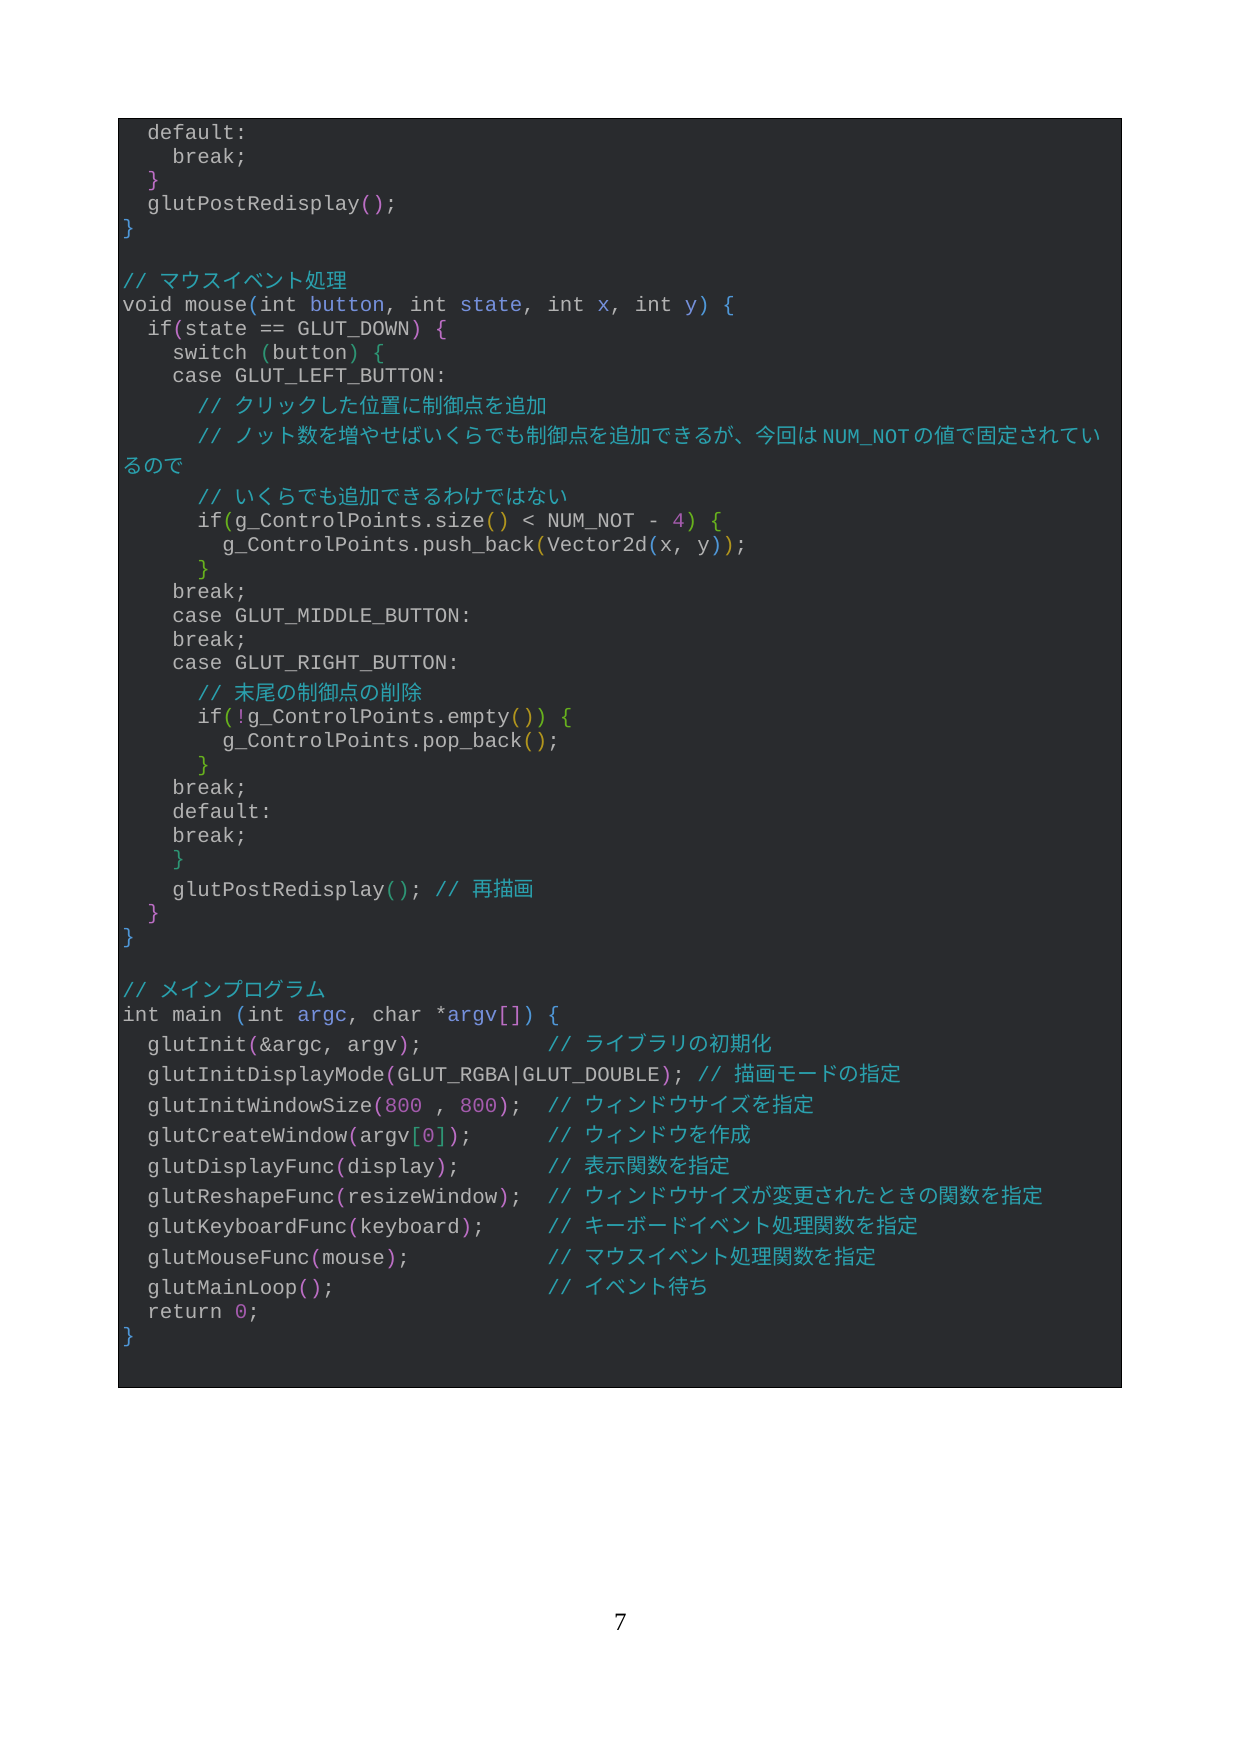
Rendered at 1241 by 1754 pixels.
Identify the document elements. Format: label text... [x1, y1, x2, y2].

text case GLUT_MIDDLE_BUTTON: [119, 601, 1121, 625]
text g_ControlPoints.push_back(Vector2d(x, y)); [119, 530, 1121, 554]
text } [119, 844, 1121, 868]
text if(g_ControlPoints.size() < NUM_NOT - 4) { [119, 506, 1121, 530]
text } [119, 213, 1121, 236]
text void mouse(int button, int state, int x, int y) { [119, 290, 1121, 314]
text glutMouseFunc(mouse); // マウスイベント処理関数を指定 [119, 1236, 1121, 1267]
text default: [119, 119, 1121, 142]
text // マウスイベント処理 [119, 260, 1121, 290]
text if(state == GLUT_DOWN) { [119, 314, 1121, 338]
text // メインプログラム [119, 969, 1121, 1000]
text break; [119, 821, 1121, 844]
text } [119, 554, 1121, 577]
text glutKeyboardFunc(keyboard); // キーボードイベント処理関数を指定 [119, 1206, 1121, 1236]
text default: [119, 797, 1121, 821]
text case GLUT_LEFT_BUTTON: [119, 361, 1121, 385]
text glutInitDisplayMode(GLUT_RGBA|GLUT_DOUBLE); // 描画モードの指定 [119, 1054, 1121, 1084]
text int main (int argc, char *argv[]) { [119, 1000, 1121, 1023]
text glutInit(&argc, argv); // ライブラリの初期化 [119, 1023, 1121, 1054]
text // クリックした位置に制御点を追加 [119, 385, 1121, 415]
text glutMainLoop(); // イベント待ち [119, 1267, 1121, 1297]
text } [119, 750, 1121, 773]
text } [119, 922, 1121, 946]
text break; [119, 625, 1121, 648]
text // ノット数を増やせばいくらでも制御点を追加できるが、今回はNUM_NOTの値で固定されているので [119, 415, 1121, 476]
text // いくらでも追加できるわけではない [119, 476, 1121, 506]
text glutPostRedisplay(); // 再描画 [119, 868, 1121, 898]
text return 0; [119, 1297, 1121, 1321]
text } [119, 1321, 1121, 1348]
text break; [119, 142, 1121, 165]
text break; [119, 577, 1121, 601]
text } [119, 898, 1121, 922]
text if(!g_ControlPoints.empty()) { [119, 702, 1121, 726]
text g_ControlPoints.pop_back(); [119, 726, 1121, 750]
text switch (button) { [119, 338, 1121, 361]
text glutPostRedisplay(); [119, 189, 1121, 213]
text } [119, 165, 1121, 189]
text case GLUT_RIGHT_BUTTON: [119, 648, 1121, 672]
text glutReshapeFunc(resizeWindow); // ウィンドウサイズが変更されたときの関数を指定 [119, 1175, 1121, 1206]
text break; [119, 773, 1121, 797]
text // 末尾の制御点の削除 [119, 672, 1121, 702]
text glutInitWindowSize(800 , 800); // ウィンドウサイズを指定 [119, 1084, 1121, 1114]
text glutCreateWindow(argv[0]); // ウィンドウを作成 [119, 1114, 1121, 1145]
text glutDisplayFunc(display); // 表示関数を指定 [119, 1145, 1121, 1175]
